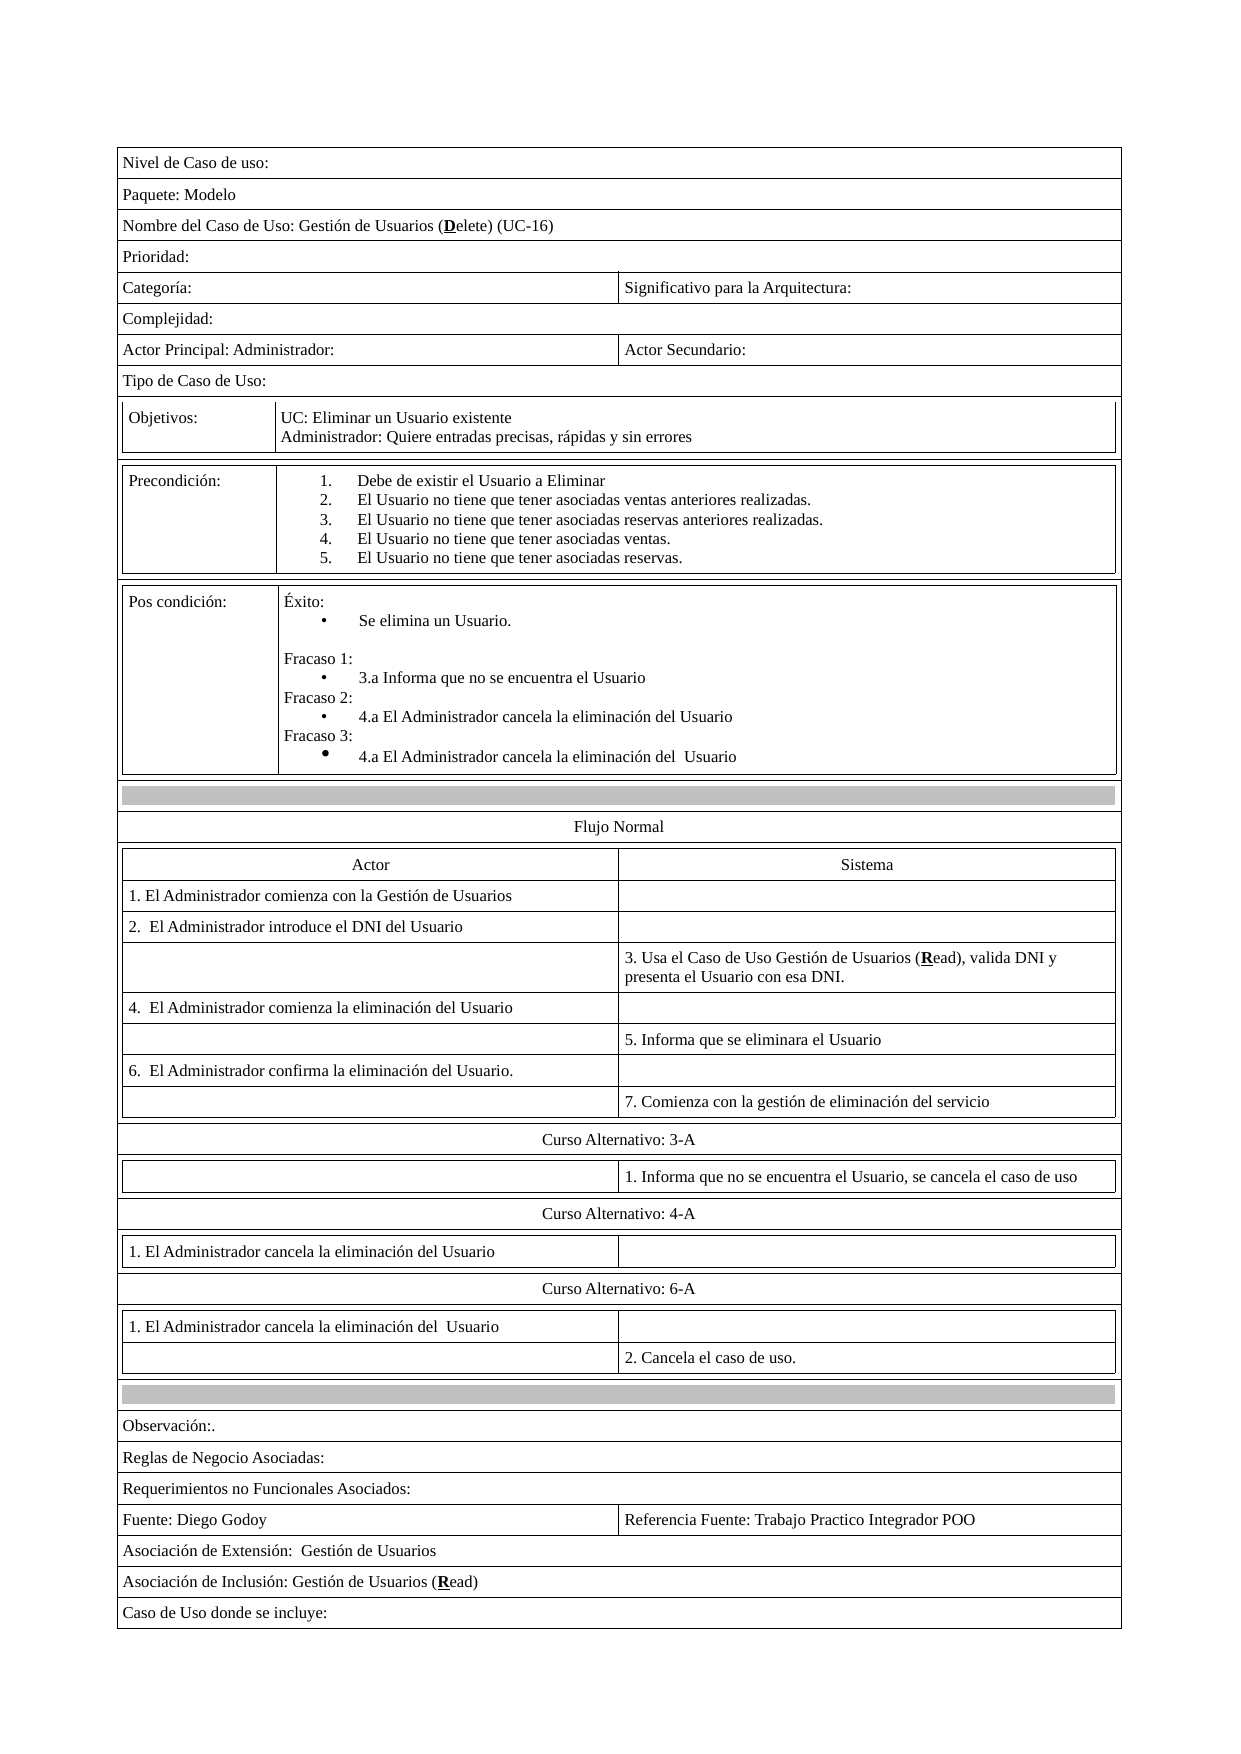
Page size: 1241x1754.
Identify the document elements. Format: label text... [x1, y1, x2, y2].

table_cell 2. Cancela el caso de uso. [619, 1343, 1115, 1372]
table_cell Nombre del Caso de Uso: Gestión de Usuarios (Delete) (UC-16) [118, 210, 1121, 240]
table_cell 1. El Administrador comienza con la Gestión de Usuarios [123, 881, 618, 911]
table_cell [118, 1380, 1121, 1410]
table_header Nivel de Caso de uso: [118, 148, 1121, 178]
table_header Pos condición: [123, 586, 278, 773]
table_cell Curso Alternativo: 6-A [118, 1274, 1121, 1304]
table_cell Categoría: [118, 273, 618, 303]
table_header Sistema [619, 849, 1115, 879]
table_header 1. Informa que no se encuentra el Usuario, se cancela el caso de uso [619, 1161, 1115, 1192]
table_cell Prioridad: [118, 241, 1121, 271]
table_header Éxito: Se elimina un Usuario. Fracaso 1: 3.a Informa que no se encuentra el Usuario Fracaso 2: 4.a El Administrador cancela la eliminación del Usuario Fracaso 3: 4.a El Administrador cancela la eliminación del Usuario [279, 586, 1116, 773]
table_cell [123, 1343, 618, 1372]
table_header 1. El Administrador cancela la eliminación del Usuario [123, 1236, 618, 1266]
table_cell Requerimientos no Funcionales Asociados: [118, 1473, 1121, 1503]
table_cell Reglas de Negocio Asociadas: [118, 1442, 1121, 1472]
table_cell Paquete: Modelo [118, 179, 1121, 209]
table_header Precondición: [123, 466, 276, 572]
table_cell Referencia Fuente: Trabajo Practico Integrador POO [619, 1505, 1121, 1534]
table_cell [123, 943, 618, 992]
table_cell [118, 1305, 1121, 1379]
table_cell 6. El Administrador confirma la eliminación del Usuario. [123, 1055, 618, 1086]
table_cell 2. El Administrador introduce el DNI del Usuario [123, 912, 618, 942]
table_cell [619, 1055, 1115, 1086]
table_cell [118, 843, 1121, 1123]
table_cell Asociación de Extensión: Gestión de Usuarios [118, 1536, 1121, 1566]
table_header 1. El Administrador cancela la eliminación del Usuario [123, 1311, 618, 1341]
table_header Actor [123, 849, 618, 879]
table_header [619, 1236, 1115, 1266]
table_cell Curso Alternativo: 3-A [118, 1124, 1121, 1154]
table_cell [619, 881, 1115, 911]
table_cell [118, 1155, 1121, 1198]
table_cell Curso Alternativo: 4-A [118, 1199, 1121, 1229]
table_cell [619, 993, 1115, 1023]
table_header Objetivos: [123, 402, 275, 452]
table_cell [118, 580, 1121, 780]
table_cell [123, 1087, 618, 1117]
table_cell Significativo para la Arquitectura: [619, 273, 1121, 303]
table_cell [118, 397, 1121, 458]
table_header [619, 1311, 1115, 1341]
table_cell Caso de Uso donde se incluye: [118, 1598, 1121, 1628]
table_cell Actor Principal: Administrador: [118, 335, 618, 365]
table_cell 3. Usa el Caso de Uso Gestión de Usuarios (Read), valida DNI y presenta el Usuario con esa DNI. [619, 943, 1115, 992]
table_header Debe de existir el Usuario a Eliminar El Usuario no tiene que tener asociadas ventas anteriores realizadas. El Usuario no tiene que tener asociadas reservas anteriores realizadas. El Usuario no tiene que tener asociadas ventas. El Usuario no tiene que tener asociadas reservas. [277, 466, 1115, 572]
table_cell Observación:. [118, 1411, 1121, 1441]
table_cell Asociación de Inclusión: Gestión de Usuarios (Read) [118, 1567, 1121, 1597]
table_cell [118, 781, 1121, 811]
table_cell 5. Informa que se eliminara el Usuario [619, 1024, 1115, 1054]
table_header [123, 1161, 618, 1192]
table_cell [118, 1230, 1121, 1273]
table_cell 4. El Administrador comienza la eliminación del Usuario [123, 993, 618, 1023]
table_cell [123, 1024, 618, 1054]
table_cell Complejidad: [118, 304, 1121, 334]
table_cell [118, 460, 1121, 579]
table_cell Fuente: Diego Godoy [118, 1505, 618, 1534]
table_cell Actor Secundario: [619, 335, 1121, 365]
table_cell Tipo de Caso de Uso: [118, 366, 1121, 396]
table_cell 7. Comienza con la gestión de eliminación del servicio [619, 1087, 1115, 1117]
table_cell [619, 912, 1115, 942]
table_cell Flujo Normal [118, 812, 1121, 842]
table_header UC: Eliminar un Usuario existente Administrador: Quiere entradas precisas, rápidas y sin errores [276, 402, 1115, 452]
